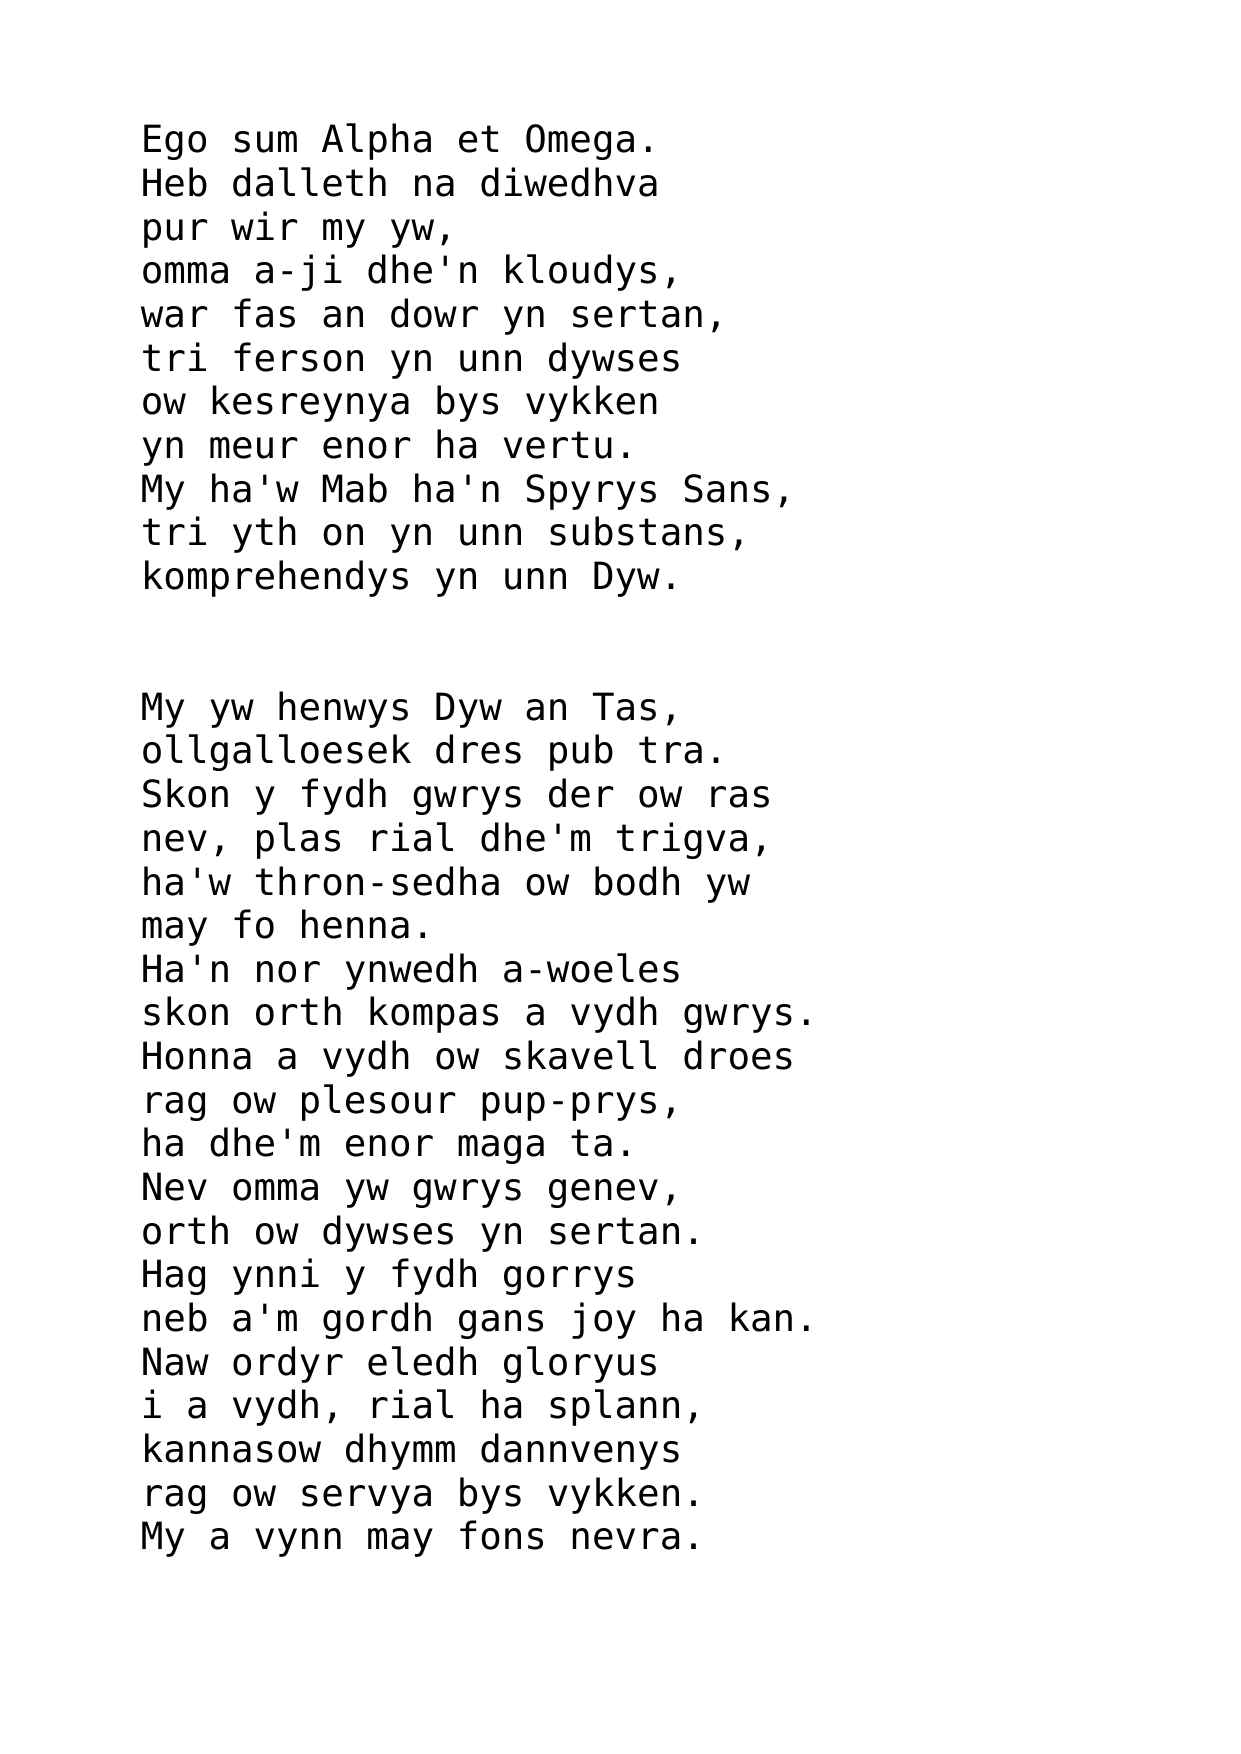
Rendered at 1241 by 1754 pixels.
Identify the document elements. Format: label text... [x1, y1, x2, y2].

text nev, plas rial dhe'm trigva, [118, 816, 1122, 860]
text neb a'm gordh gans joy ha kan. [118, 1297, 1122, 1340]
text tri yth on yn unn substans, [118, 511, 1122, 554]
text omma a-ji dhe'n kloudys, [118, 249, 1122, 293]
text war fas an dowr yn sertan, [118, 293, 1122, 336]
text Honna a vydh ow skavell droes [118, 1035, 1122, 1078]
text Ego sum Alpha et Omega. [118, 118, 1122, 162]
text kannasow dhymm dannvenys [118, 1427, 1122, 1471]
text Hag ynni y fydh gorrys [118, 1253, 1122, 1297]
text pur wir my yw, [118, 205, 1122, 249]
text may fo henna. [118, 904, 1122, 947]
text komprehendys yn unn Dyw. [118, 554, 1122, 598]
text orth ow dywses yn sertan. [118, 1209, 1122, 1253]
text rag ow plesour pup-prys, [118, 1078, 1122, 1122]
text yn meur enor ha vertu. [118, 424, 1122, 467]
text i a vydh, rial ha splann, [118, 1384, 1122, 1427]
text My ha'w Mab ha'n Spyrys Sans, [118, 467, 1122, 511]
text ow kesreynya bys vykken [118, 380, 1122, 424]
text rag ow servya bys vykken. [118, 1471, 1122, 1515]
text ollgalloesek dres pub tra. [118, 729, 1122, 773]
text Ha'n nor ynwedh a-woeles [118, 947, 1122, 991]
text Nev omma yw gwrys genev, [118, 1166, 1122, 1209]
text Skon y fydh gwrys der ow ras [118, 773, 1122, 816]
text Heb dalleth na diwedhva [118, 162, 1122, 205]
text tri ferson yn unn dywses [118, 336, 1122, 380]
text ha dhe'm enor maga ta. [118, 1122, 1122, 1166]
text My a vynn may fons nevra. [118, 1515, 1122, 1558]
text My yw henwys Dyw an Tas, [118, 686, 1122, 729]
text Naw ordyr eledh gloryus [118, 1340, 1122, 1384]
text skon orth kompas a vydh gwrys. [118, 991, 1122, 1035]
text ha'w thron-sedha ow bodh yw [118, 860, 1122, 904]
